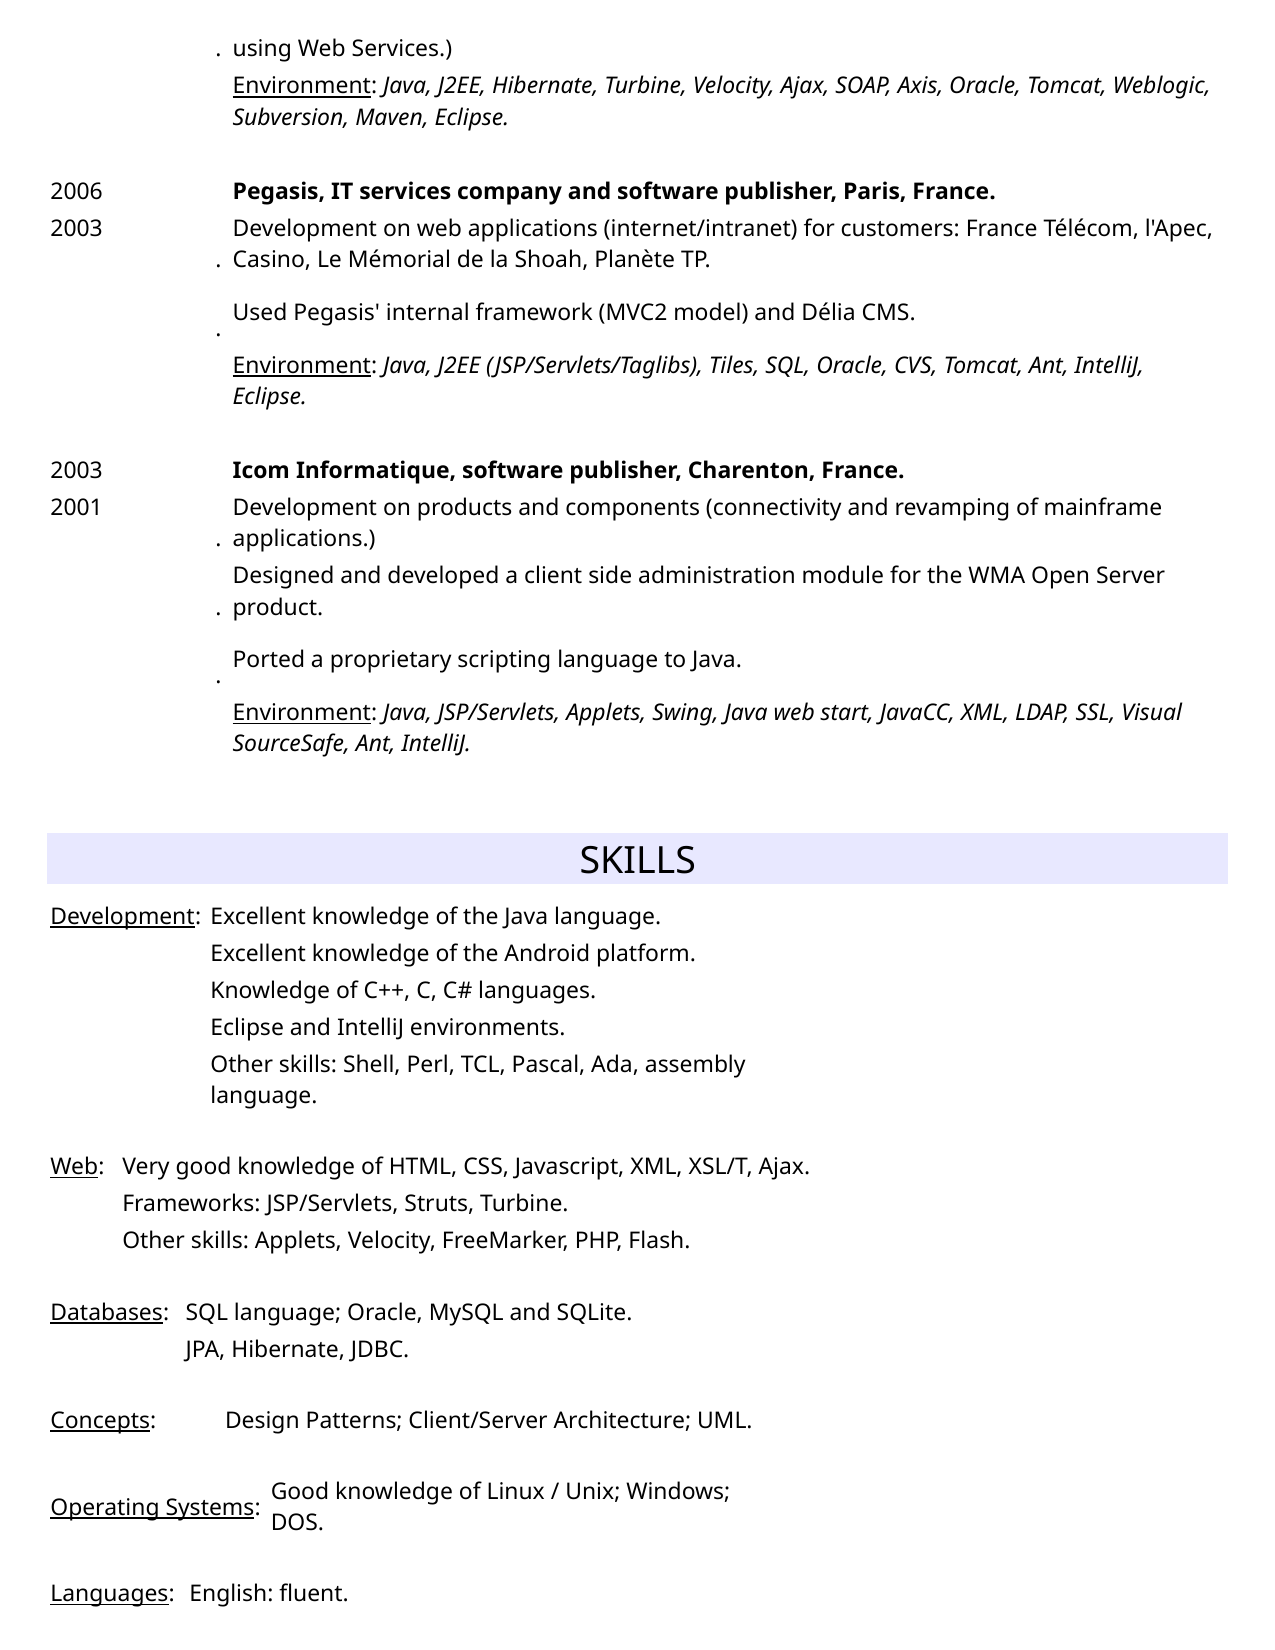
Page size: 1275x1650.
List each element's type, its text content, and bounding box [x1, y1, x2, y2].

table_cell [47, 557, 212, 625]
table_cell Other skills: Shell, Perl, TCL, Pascal, Ada, assembly language. [207, 1045, 858, 1113]
table_header Design Patterns; Client/Server Architecture; UML. [222, 1401, 1066, 1438]
table_cell Environment: Java, JSP/Servlets, Applets, Swing, Java web start, JavaCC, XML, LDAP, SSL, Visual SourceSafe, Ant, IntelliJ. [230, 693, 1228, 762]
table_cell [212, 172, 229, 209]
table_header Good knowledge of Linux / Unix; Windows; DOS. [268, 1472, 782, 1540]
table_cell using Web Services.) [230, 30, 1228, 67]
table_cell 2001 [47, 488, 212, 557]
table_header Excellent knowledge of the Java language. [207, 897, 858, 934]
subtitle SKILLS [47, 833, 1228, 884]
table_cell Frameworks: JSP/Servlets, Struts, Turbine. [119, 1185, 822, 1222]
table_cell . [212, 209, 229, 277]
table_cell [47, 278, 212, 346]
table_cell [230, 414, 1228, 451]
table_header Operating Systems: [47, 1472, 268, 1540]
table_cell [47, 971, 207, 1008]
table_cell [47, 1185, 119, 1222]
table_header Databases: [47, 1293, 182, 1330]
table_cell Designed and developed a client side administration module for the WMA Open Server product. [230, 557, 1228, 625]
table_cell [47, 30, 212, 67]
table_cell 2006 [47, 172, 212, 209]
table_header Concepts: [47, 1401, 222, 1438]
table_cell [47, 934, 207, 971]
table_cell [212, 135, 229, 172]
table_cell Icom Informatique, software publisher, Charenton, France. [230, 451, 1228, 488]
table_cell [47, 693, 212, 762]
table_cell Other skills: Applets, Velocity, FreeMarker, PHP, Flash. [119, 1222, 822, 1259]
table_cell [230, 135, 1228, 172]
table_cell . [212, 625, 229, 693]
table_header Web: [47, 1148, 119, 1184]
table_cell 2003 [47, 209, 212, 277]
table_cell Pegasis, IT services company and software publisher, Paris, France. [230, 172, 1228, 209]
table_header Development: [47, 897, 207, 934]
table_cell Environment: Java, J2EE (JSP/Servlets/Taglibs), Tiles, SQL, Oracle, CVS, Tomcat, Ant, IntelliJ, Eclipse. [230, 346, 1228, 414]
table_cell [47, 414, 212, 451]
table_cell [47, 1222, 119, 1259]
table_cell Excellent knowledge of the Android platform. [207, 934, 858, 971]
table_cell Development on web applications (internet/intranet) for customers: France Télécom, l'Apec, Casino, Le Mémorial de la Shoah, Planète TP. [230, 209, 1228, 277]
table_cell Knowledge of C++, C, C# languages. [207, 971, 858, 1008]
table_cell [47, 135, 212, 172]
table_cell . [212, 488, 229, 557]
table_cell [47, 1045, 207, 1113]
table_header SQL language; Oracle, MySQL and SQLite. [183, 1293, 640, 1330]
table_cell JPA, Hibernate, JDBC. [183, 1330, 640, 1367]
table_cell [212, 414, 229, 451]
table_cell . [212, 557, 229, 625]
table_cell [212, 693, 229, 762]
table_header Languages: [47, 1575, 186, 1612]
table_cell [47, 625, 212, 693]
table_cell [212, 67, 229, 135]
table_cell . [212, 278, 229, 346]
table_cell [47, 1330, 182, 1367]
table_cell Used Pegasis' internal framework (MVC2 model) and Délia CMS. [230, 278, 1228, 346]
table_cell [47, 1008, 207, 1045]
table_cell . [212, 30, 229, 67]
table_cell Environment: Java, J2EE, Hibernate, Turbine, Velocity, Ajax, SOAP, Axis, Oracle, Tomcat, Weblogic, Subversion, Maven, Eclipse. [230, 67, 1228, 135]
table_cell [47, 67, 212, 135]
table_cell Ported a proprietary scripting language to Java. [230, 625, 1228, 693]
table_cell [47, 346, 212, 414]
table_header English: fluent. [186, 1575, 454, 1612]
table_header Very good knowledge of HTML, CSS, Javascript, XML, XSL/T, Ajax. [119, 1148, 822, 1184]
table_cell Development on products and components (connectivity and revamping of mainframe applications.) [230, 488, 1228, 557]
table_cell 2003 [47, 451, 212, 488]
table_cell Eclipse and IntelliJ environments. [207, 1008, 858, 1045]
table_cell [212, 346, 229, 414]
table_cell [212, 451, 229, 488]
